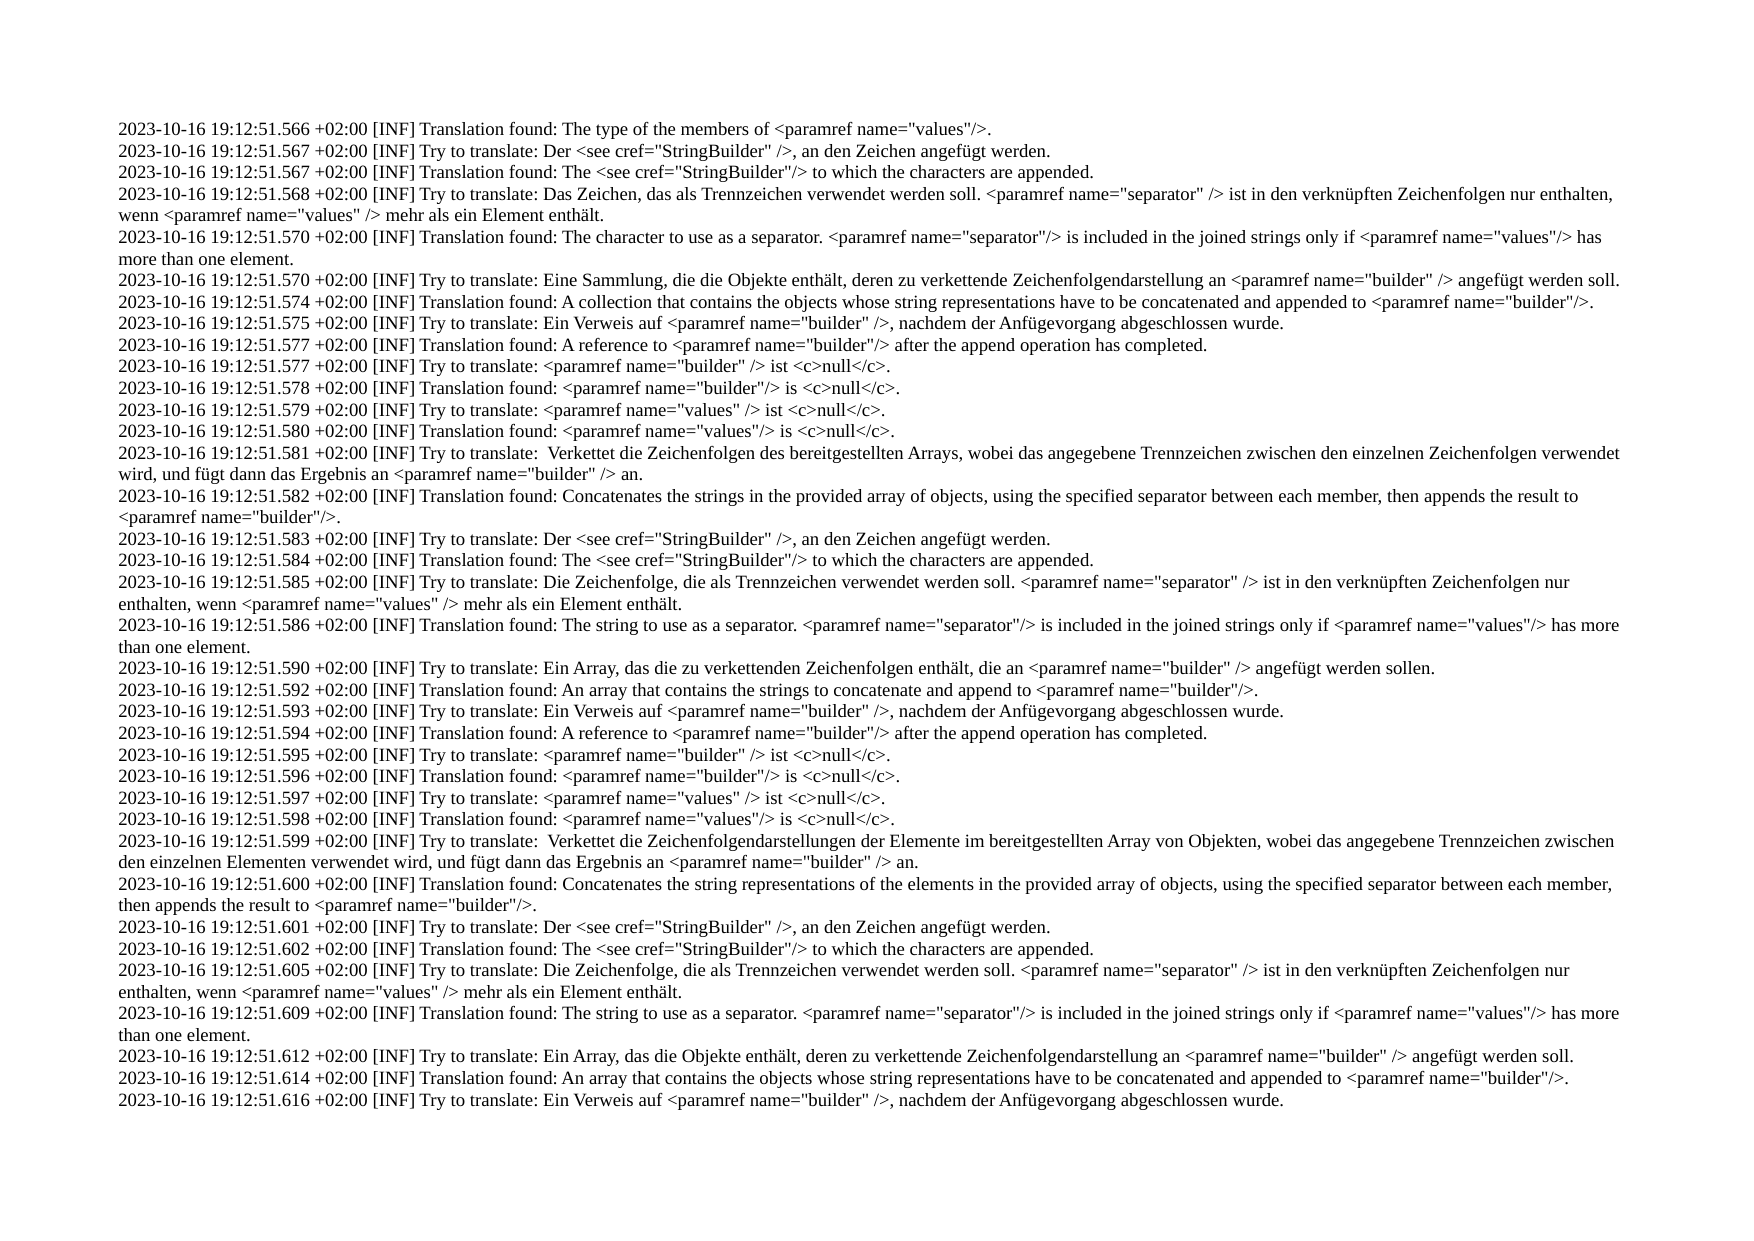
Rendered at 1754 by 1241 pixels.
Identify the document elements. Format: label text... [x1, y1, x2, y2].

text 2023-10-16 19:12:51.594 +02:00 [INF] Translation found: A reference to <paramref name="builder"/> after the append operation has completed. [118, 722, 1636, 743]
text 2023-10-16 19:12:51.582 +02:00 [INF] Translation found: Concatenates the strings in the provided array of objects, using the specified separator between each member, then appends the result to <paramref name="builder"/>. [118, 485, 1636, 528]
text 2023-10-16 19:12:51.601 +02:00 [INF] Try to translate: Der <see cref="StringBuilder" />, an den Zeichen angefügt werden. [118, 916, 1636, 937]
text 2023-10-16 19:12:51.592 +02:00 [INF] Translation found: An array that contains the strings to concatenate and append to <paramref name="builder"/>. [118, 679, 1636, 700]
text 2023-10-16 19:12:51.568 +02:00 [INF] Try to translate: Das Zeichen, das als Trennzeichen verwendet werden soll. <paramref name="separator" /> ist in den verknüpften Zeichenfolgen nur enthalten, wenn <paramref name="values" /> mehr als ein Element enthält. [118, 183, 1636, 226]
text 2023-10-16 19:12:51.566 +02:00 [INF] Translation found: The type of the members of <paramref name="values"/>. [118, 118, 1636, 140]
text 2023-10-16 19:12:51.590 +02:00 [INF] Try to translate: Ein Array, das die zu verkettenden Zeichenfolgen enthält, die an <paramref name="builder" /> angefügt werden sollen. [118, 657, 1636, 679]
text 2023-10-16 19:12:51.577 +02:00 [INF] Try to translate: <paramref name="builder" /> ist <c>null</c>. [118, 355, 1636, 377]
text 2023-10-16 19:12:51.567 +02:00 [INF] Try to translate: Der <see cref="StringBuilder" />, an den Zeichen angefügt werden. [118, 140, 1636, 161]
text 2023-10-16 19:12:51.602 +02:00 [INF] Translation found: The <see cref="StringBuilder"/> to which the characters are appended. [118, 937, 1636, 959]
text 2023-10-16 19:12:51.583 +02:00 [INF] Try to translate: Der <see cref="StringBuilder" />, an den Zeichen angefügt werden. [118, 528, 1636, 549]
text 2023-10-16 19:12:51.570 +02:00 [INF] Try to translate: Eine Sammlung, die die Objekte enthält, deren zu verkettende Zeichenfolgendarstellung an <paramref name="builder" /> angefügt werden soll. [118, 269, 1636, 291]
text 2023-10-16 19:12:51.593 +02:00 [INF] Try to translate: Ein Verweis auf <paramref name="builder" />, nachdem der Anfügevorgang abgeschlossen wurde. [118, 700, 1636, 722]
text 2023-10-16 19:12:51.570 +02:00 [INF] Translation found: The character to use as a separator. <paramref name="separator"/> is included in the joined strings only if <paramref name="values"/> has more than one element. [118, 226, 1636, 269]
text 2023-10-16 19:12:51.595 +02:00 [INF] Try to translate: <paramref name="builder" /> ist <c>null</c>. [118, 743, 1636, 765]
text 2023-10-16 19:12:51.612 +02:00 [INF] Try to translate: Ein Array, das die Objekte enthält, deren zu verkettende Zeichenfolgendarstellung an <paramref name="builder" /> angefügt werden soll. [118, 1045, 1636, 1067]
text 2023-10-16 19:12:51.580 +02:00 [INF] Translation found: <paramref name="values"/> is <c>null</c>. [118, 420, 1636, 442]
text 2023-10-16 19:12:51.567 +02:00 [INF] Translation found: The <see cref="StringBuilder"/> to which the characters are appended. [118, 161, 1636, 183]
text 2023-10-16 19:12:51.577 +02:00 [INF] Translation found: A reference to <paramref name="builder"/> after the append operation has completed. [118, 334, 1636, 355]
text 2023-10-16 19:12:51.586 +02:00 [INF] Translation found: The string to use as a separator. <paramref name="separator"/> is included in the joined strings only if <paramref name="values"/> has more than one element. [118, 614, 1636, 657]
text 2023-10-16 19:12:51.597 +02:00 [INF] Try to translate: <paramref name="values" /> ist <c>null</c>. [118, 787, 1636, 808]
text 2023-10-16 19:12:51.600 +02:00 [INF] Translation found: Concatenates the string representations of the elements in the provided array of objects, using the specified separator between each member, then appends the result to <paramref name="builder"/>. [118, 873, 1636, 916]
text 2023-10-16 19:12:51.584 +02:00 [INF] Translation found: The <see cref="StringBuilder"/> to which the characters are appended. [118, 549, 1636, 571]
text 2023-10-16 19:12:51.596 +02:00 [INF] Translation found: <paramref name="builder"/> is <c>null</c>. [118, 765, 1636, 787]
text 2023-10-16 19:12:51.599 +02:00 [INF] Try to translate: Verkettet die Zeichenfolgendarstellungen der Elemente im bereitgestellten Array von Objekten, wobei das angegebene Trennzeichen zwischen den einzelnen Elementen verwendet wird, und fügt dann das Ergebnis an <paramref name="builder" /> an. [118, 830, 1636, 873]
text 2023-10-16 19:12:51.609 +02:00 [INF] Translation found: The string to use as a separator. <paramref name="separator"/> is included in the joined strings only if <paramref name="values"/> has more than one element. [118, 1002, 1636, 1045]
text 2023-10-16 19:12:51.616 +02:00 [INF] Try to translate: Ein Verweis auf <paramref name="builder" />, nachdem der Anfügevorgang abgeschlossen wurde. [118, 1088, 1636, 1110]
text 2023-10-16 19:12:51.614 +02:00 [INF] Translation found: An array that contains the objects whose string representations have to be concatenated and appended to <paramref name="builder"/>. [118, 1067, 1636, 1088]
text 2023-10-16 19:12:51.598 +02:00 [INF] Translation found: <paramref name="values"/> is <c>null</c>. [118, 808, 1636, 830]
text 2023-10-16 19:12:51.579 +02:00 [INF] Try to translate: <paramref name="values" /> ist <c>null</c>. [118, 398, 1636, 420]
text 2023-10-16 19:12:51.581 +02:00 [INF] Try to translate: Verkettet die Zeichenfolgen des bereitgestellten Arrays, wobei das angegebene Trennzeichen zwischen den einzelnen Zeichenfolgen verwendet wird, und fügt dann das Ergebnis an <paramref name="builder" /> an. [118, 442, 1636, 485]
text 2023-10-16 19:12:51.585 +02:00 [INF] Try to translate: Die Zeichenfolge, die als Trennzeichen verwendet werden soll. <paramref name="separator" /> ist in den verknüpften Zeichenfolgen nur enthalten, wenn <paramref name="values" /> mehr als ein Element enthält. [118, 571, 1636, 614]
text 2023-10-16 19:12:51.574 +02:00 [INF] Translation found: A collection that contains the objects whose string representations have to be concatenated and appended to <paramref name="builder"/>. [118, 291, 1636, 312]
text 2023-10-16 19:12:51.605 +02:00 [INF] Try to translate: Die Zeichenfolge, die als Trennzeichen verwendet werden soll. <paramref name="separator" /> ist in den verknüpften Zeichenfolgen nur enthalten, wenn <paramref name="values" /> mehr als ein Element enthält. [118, 959, 1636, 1002]
text 2023-10-16 19:12:51.575 +02:00 [INF] Try to translate: Ein Verweis auf <paramref name="builder" />, nachdem der Anfügevorgang abgeschlossen wurde. [118, 312, 1636, 334]
text 2023-10-16 19:12:51.578 +02:00 [INF] Translation found: <paramref name="builder"/> is <c>null</c>. [118, 377, 1636, 398]
